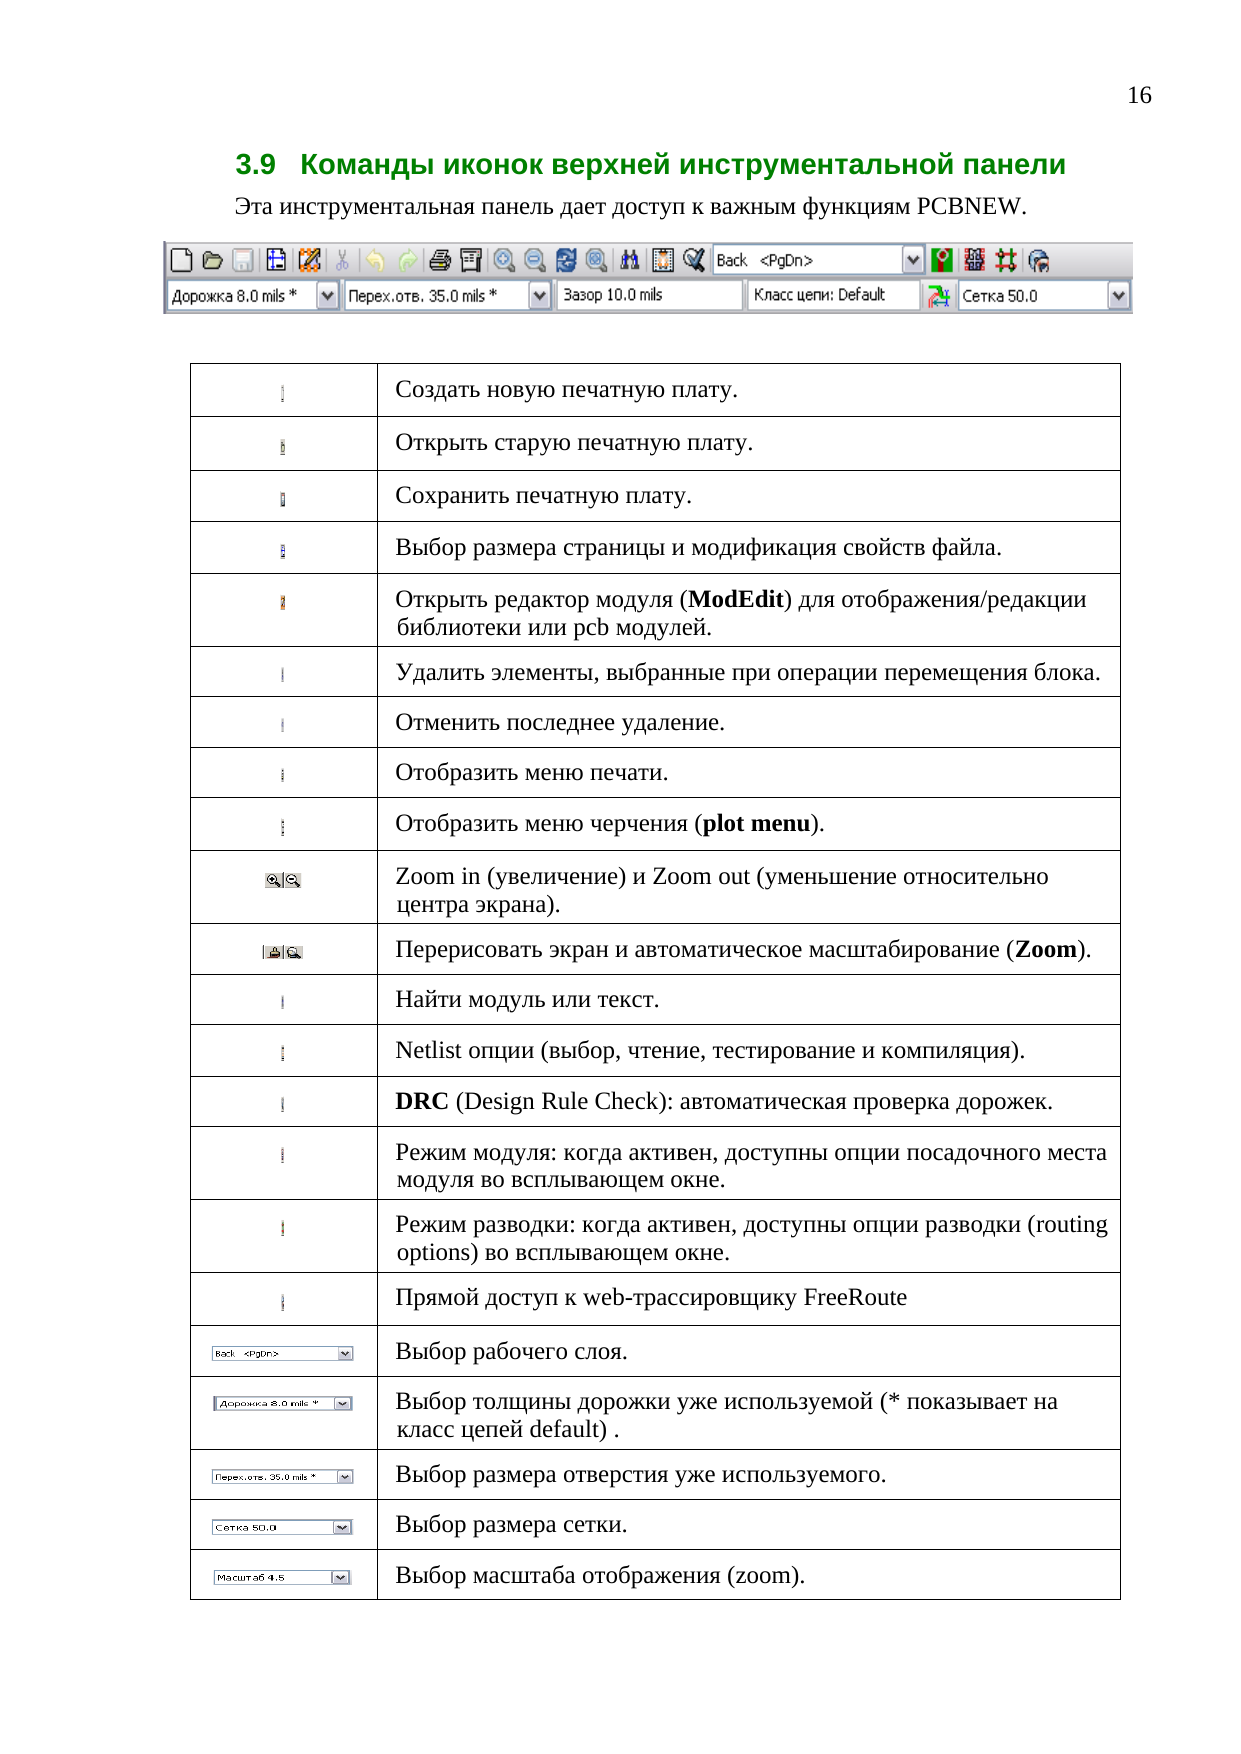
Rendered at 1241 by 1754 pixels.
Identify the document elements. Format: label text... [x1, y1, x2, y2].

text Эта инструментальная панель дает доступ к важным функциям PCBNEW. [146, 192, 1152, 220]
table_cell Выбор масштаба отображения (zoom). [378, 1550, 1120, 1599]
table_cell [191, 1326, 377, 1376]
table_cell Отменить последнее удаление. [378, 697, 1120, 747]
table_cell [191, 1077, 377, 1126]
table_header [191, 364, 377, 416]
picture [163, 241, 1133, 314]
picture [212, 1396, 353, 1411]
table_cell [191, 1377, 377, 1448]
table_cell [191, 1550, 377, 1599]
table_cell Открыть редактор модуля (ModEdit) для отображения/редакции библиотеки или pcb модулей. [378, 574, 1120, 646]
table_cell Zoom in (увеличение) и Zoom out (уменьшение относительно центра экрана). [378, 851, 1120, 923]
table_cell Отобразить меню черчения (plot menu). [378, 798, 1120, 850]
table_cell Выбор толщины дорожки уже используемой (* показывает на класс цепей default) . [378, 1377, 1120, 1448]
picture [262, 944, 303, 959]
table_cell Прямой доступ к web-трассировщику FreeRoute [378, 1273, 1120, 1325]
table_cell [191, 1500, 377, 1549]
table_cell Отобразить меню печати. [378, 748, 1120, 797]
table_cell Удалить элементы, выбранные при операции перемещения блока. [378, 647, 1120, 696]
picture [264, 871, 302, 888]
table_cell Выбор размера страницы и модификация свойств файла. [378, 522, 1120, 573]
table_cell Режим модуля: когда активен, доступны опции посадочного места модуля во всплывающем окне. [378, 1127, 1120, 1199]
table_cell Перерисовать экран и автоматическое масштабирование (Zoom). [378, 924, 1120, 974]
table_cell [191, 522, 377, 573]
table_cell Выбор размера отверстия уже используемого. [378, 1450, 1120, 1499]
table_cell [191, 417, 377, 470]
table_cell [191, 1273, 377, 1325]
table_cell [191, 574, 377, 646]
table_cell [191, 748, 377, 797]
picture [211, 1469, 354, 1484]
table_cell Netlist опции (выбор, чтение, тестирование и компиляция). [378, 1025, 1120, 1076]
picture [280, 593, 285, 610]
table_cell [191, 851, 377, 923]
table_cell Выбор рабочего слоя. [378, 1326, 1120, 1376]
table_cell [191, 647, 377, 696]
table_cell Сохранить печатную плату. [378, 471, 1120, 521]
picture [211, 1519, 354, 1535]
table_cell [191, 975, 377, 1024]
table_cell DRC (Design Rule Check): автоматическая проверка дорожек. [378, 1077, 1120, 1126]
table_cell [191, 1450, 377, 1499]
picture [211, 1346, 354, 1361]
table_cell Выбор размера сетки. [378, 1500, 1120, 1549]
table_cell [191, 1025, 377, 1076]
table_cell [191, 1200, 377, 1272]
picture [280, 437, 285, 455]
table_cell [191, 471, 377, 521]
table_cell [191, 1127, 377, 1199]
table_cell Найти модуль или текст. [378, 975, 1120, 1024]
picture [280, 490, 285, 507]
table_cell Режим разводки: когда активен, доступны опции разводки (routing options) во всплывающем окне. [378, 1200, 1120, 1272]
subtitle Команды иконок верхней инструментальной панели [146, 148, 1152, 180]
table_cell [191, 798, 377, 850]
table_header Создать новую печатную плату. [378, 364, 1120, 416]
picture [280, 542, 285, 559]
table_cell [191, 697, 377, 747]
picture [213, 1570, 352, 1585]
table_cell Открыть старую печатную плату. [378, 417, 1120, 470]
table_cell [191, 924, 377, 974]
